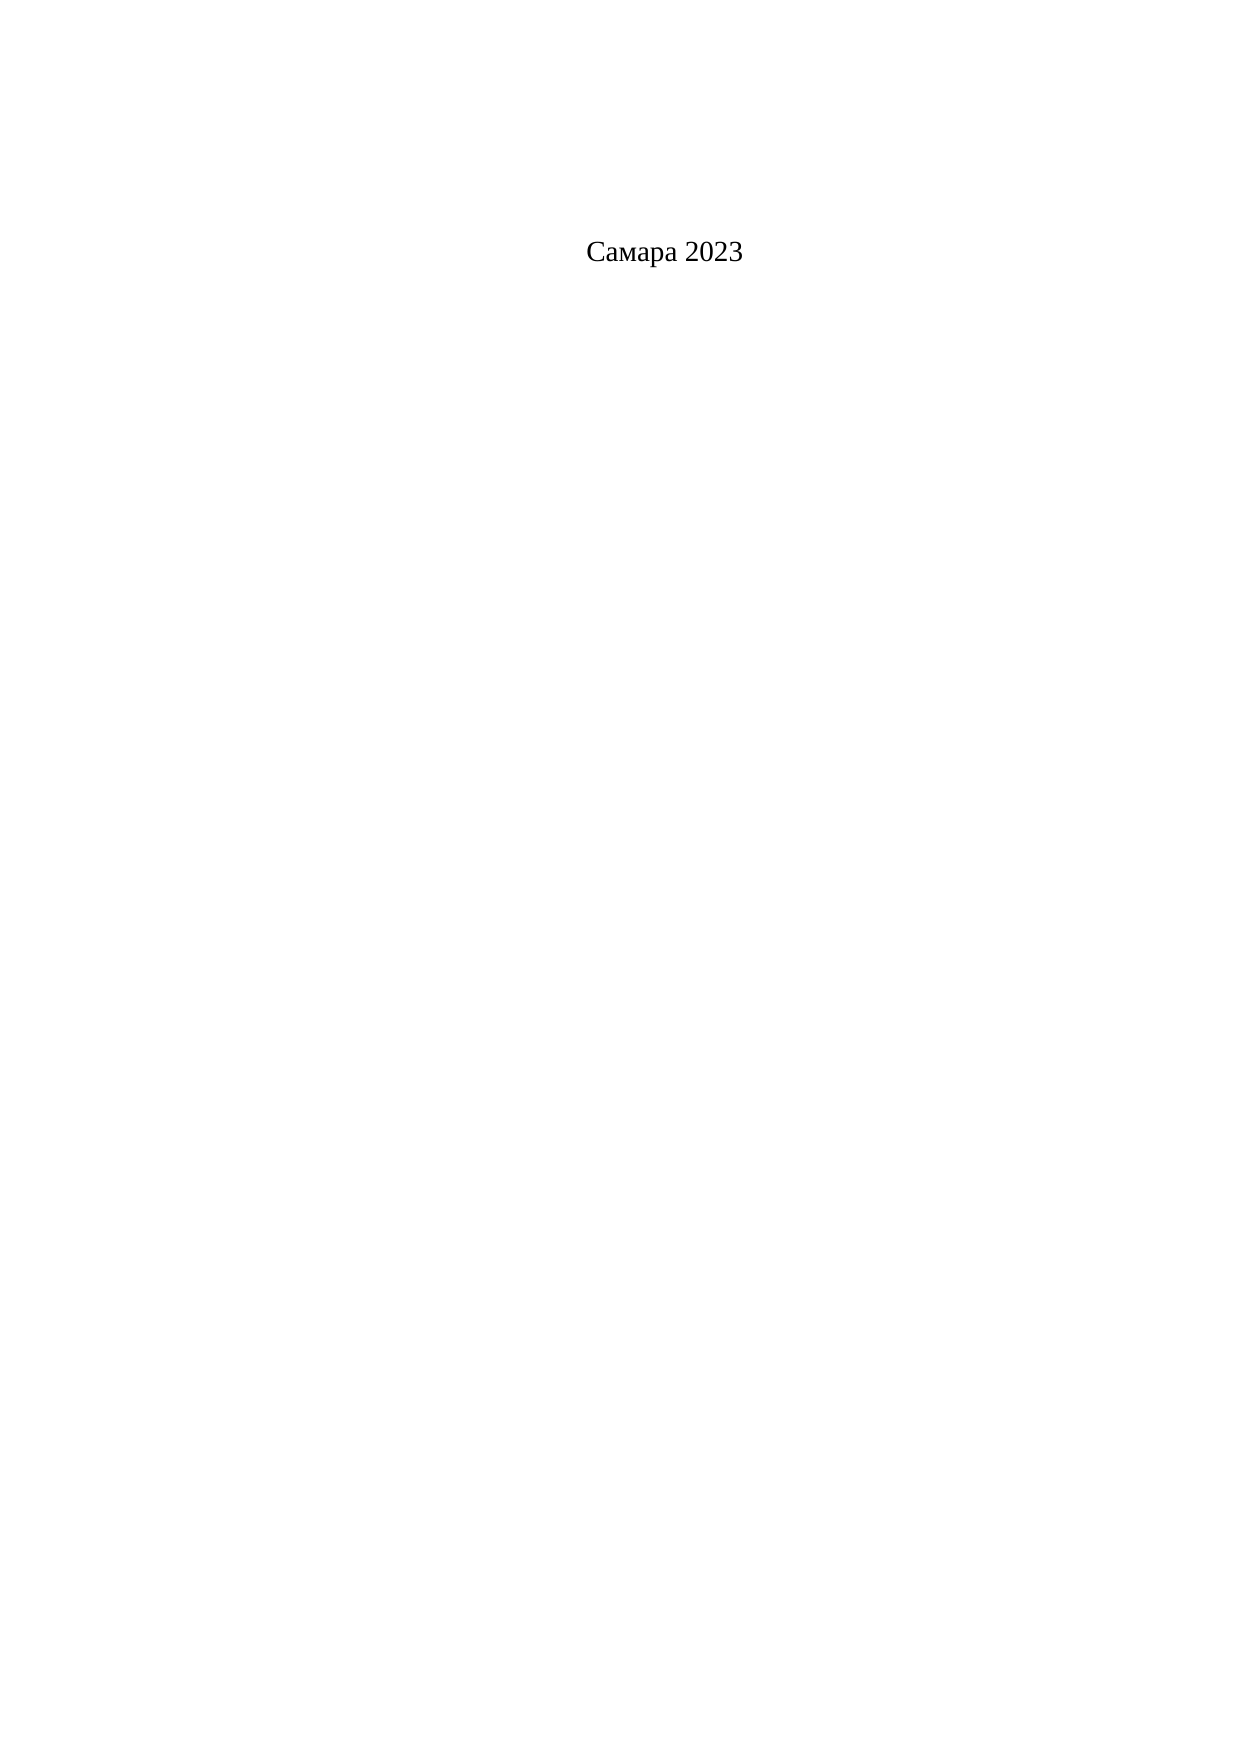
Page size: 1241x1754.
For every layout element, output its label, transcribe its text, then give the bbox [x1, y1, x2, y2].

text Самара 2023 [177, 234, 1152, 267]
